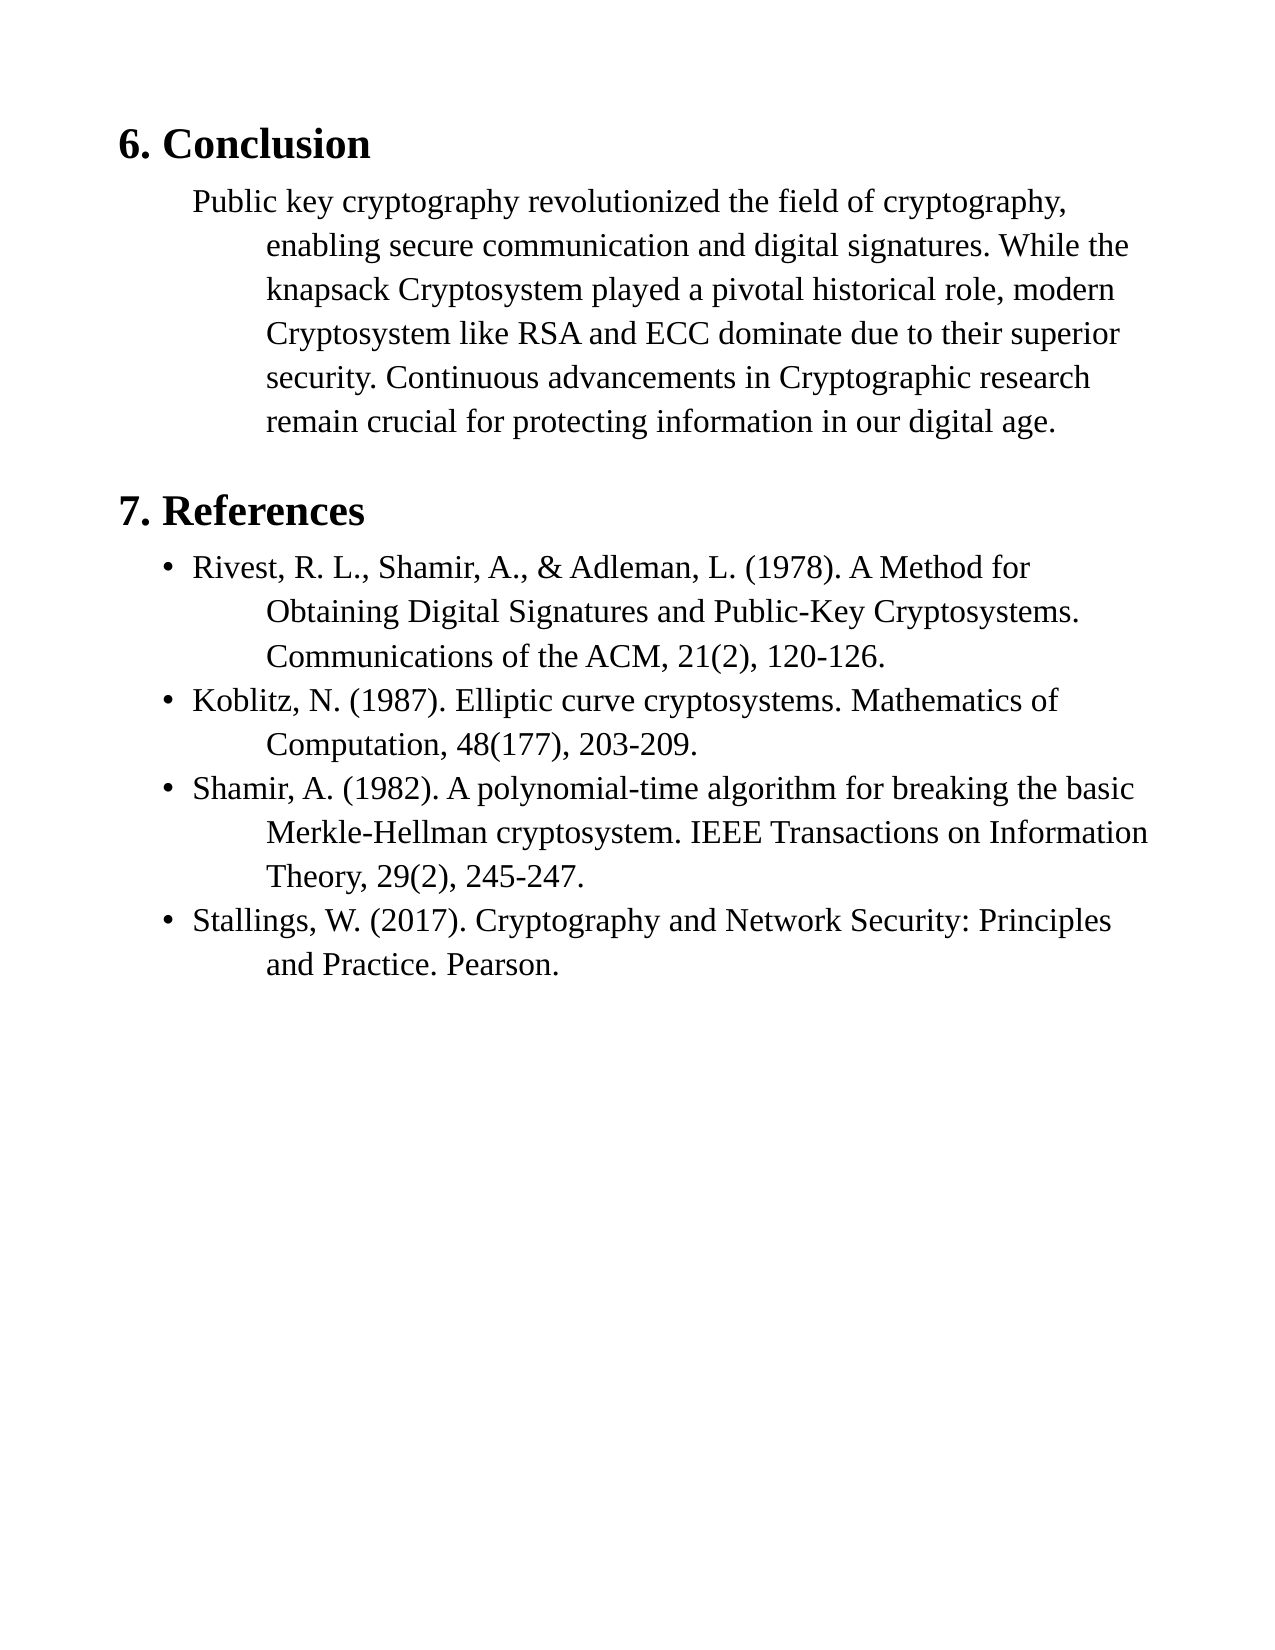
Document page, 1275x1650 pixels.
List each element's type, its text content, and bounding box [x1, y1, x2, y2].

list Koblitz, N. (1987). Elliptic curve cryptosystems. Mathematics of Computation, 48(177), 203-209. [162, 680, 1157, 762]
list Rivest, R. L., Shamir, A., & Adleman, L. (1978). A Method for Obtaining Digital Signatures and Public-Key Cryptosystems. Communications of the ACM, 21(2), 120-126. [162, 548, 1157, 674]
text Public key cryptography revolutionized the field of cryptography, enabling secure communication and digital signatures. While the knapsack Cryptosystem played a pivotal historical role, modern Cryptosystem like RSA and ECC dominate due to their superior security. Continuous advancements in Cryptographic research remain crucial for protecting information in our digital age. [118, 181, 1157, 439]
subtitle 6. Conclusion [118, 118, 1157, 168]
subtitle 7. References [118, 485, 1157, 535]
list Shamir, A. (1982). A polynomial-time algorithm for breaking the basic Merkle-Hellman cryptosystem. IEEE Transactions on Information Theory, 29(2), 245-247. [162, 768, 1157, 894]
list Stallings, W. (2017). Cryptography and Network Security: Principles and Practice. Pearson. [162, 900, 1157, 983]
